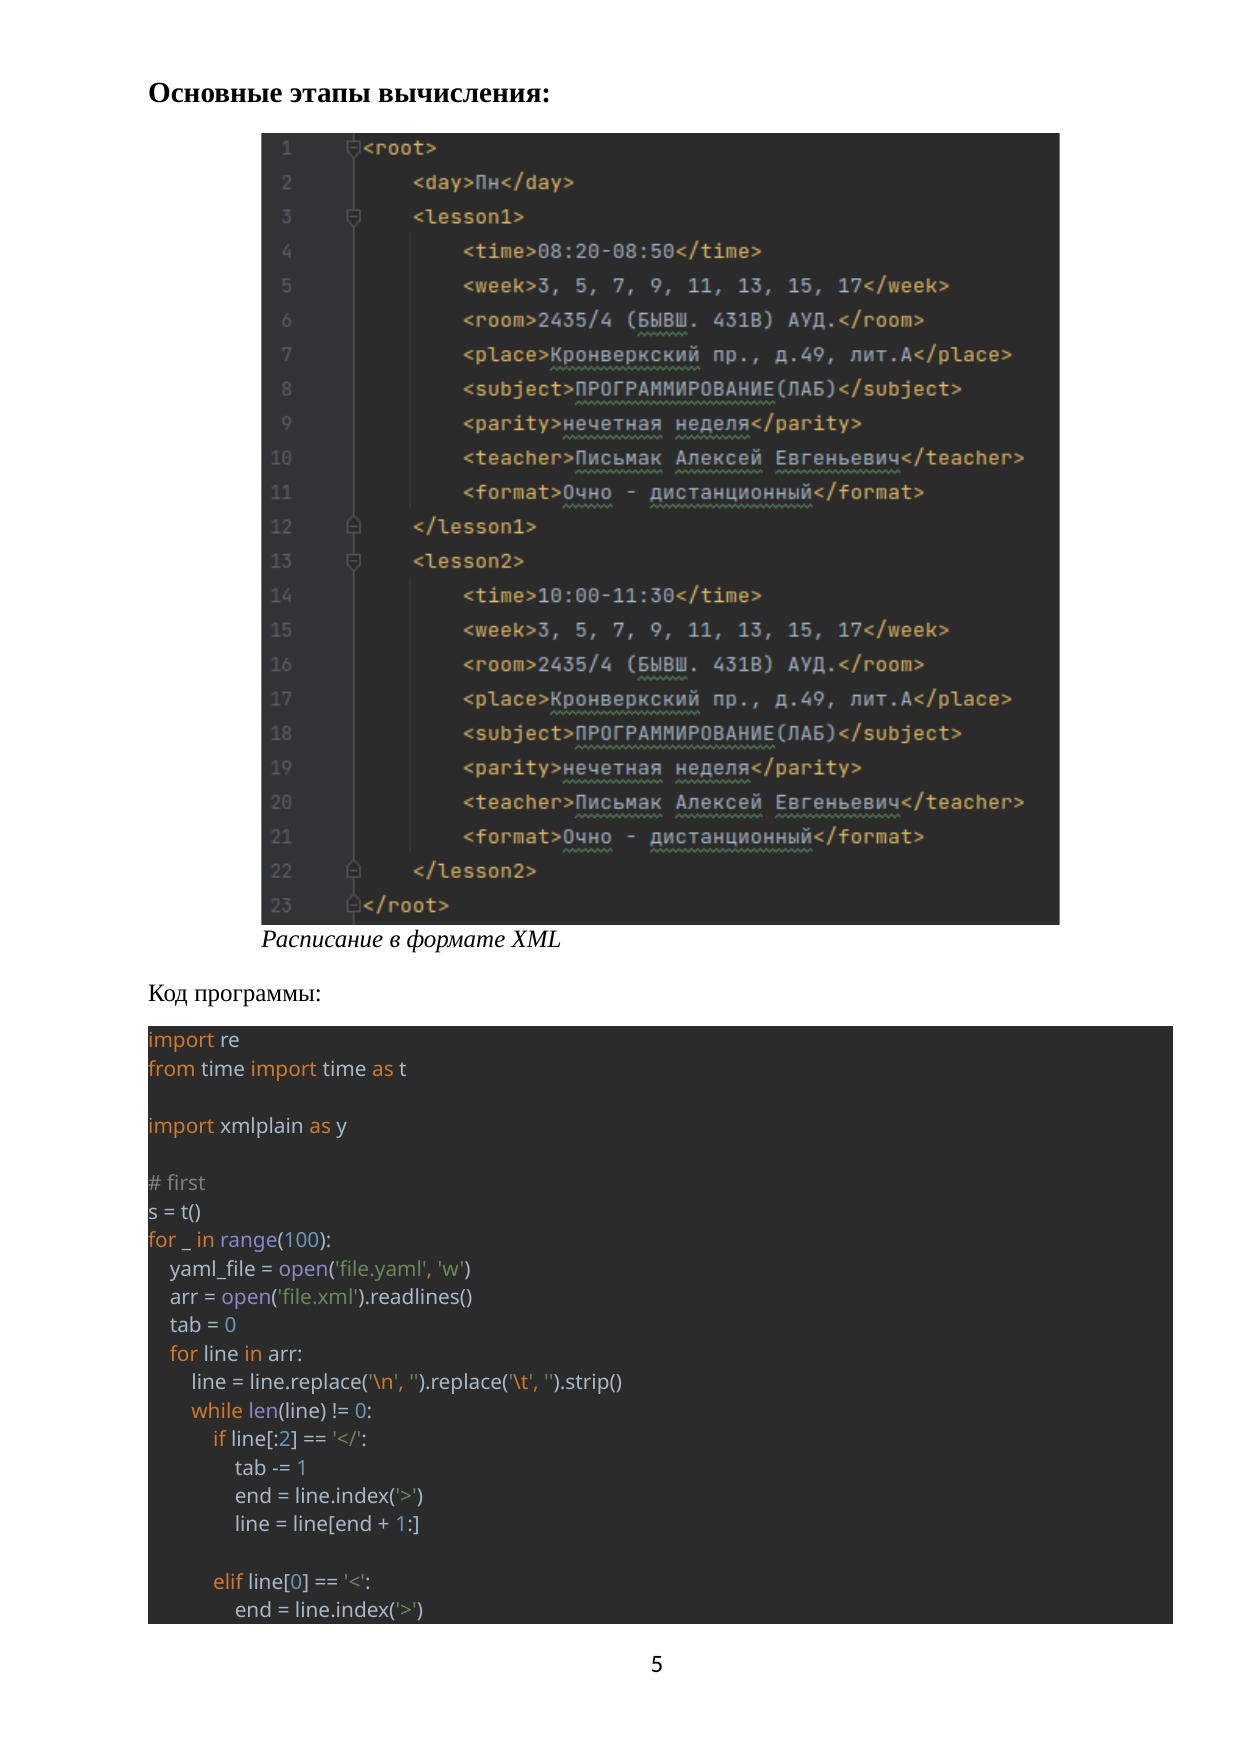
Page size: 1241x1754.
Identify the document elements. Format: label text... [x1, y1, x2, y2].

picture [261, 133, 1060, 925]
text Расписание в формате XML [261, 925, 1059, 953]
text Код программы: [148, 978, 1173, 1007]
subtitle Основные этапы вычисления: [148, 75, 1173, 108]
text import re from time import time as t import xmlplain as y # first s = t() for _ in range(100): yaml_file = open('file.yaml', 'w') arr = open('file.xml').readlines() tab = 0 for line in arr: line = line.replace('\n', '').replace('\t', '').strip() while len(line) != 0: if line[:2] == '</': tab -= 1 end = line.index('>') line = line[end + 1:] elif line[0] == '<': end = line.index('>') [148, 1026, 1173, 1624]
